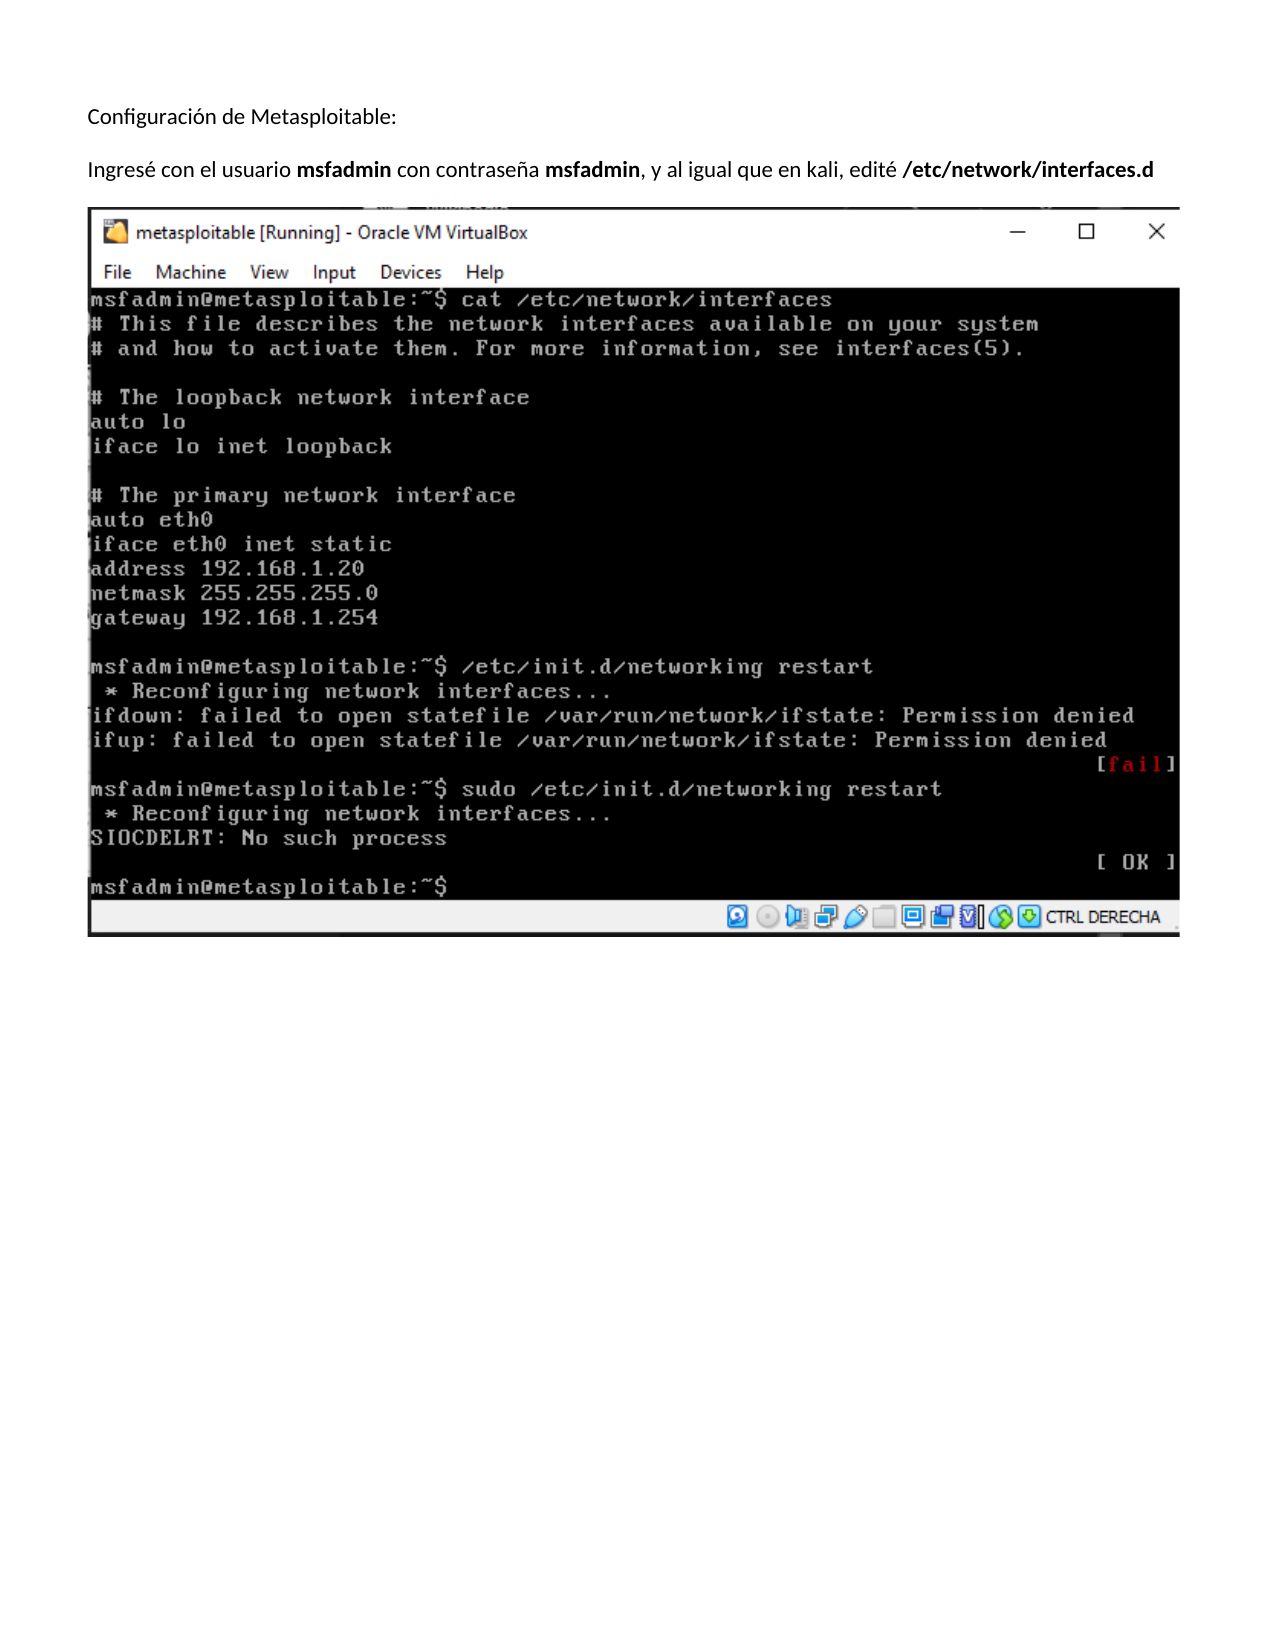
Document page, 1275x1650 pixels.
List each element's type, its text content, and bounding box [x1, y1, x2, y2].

text Configuración de Metasploitable: [87, 102, 1180, 130]
picture [87, 207, 1180, 937]
text Ingresé con el usuario msfadmin con contraseña msfadmin, y al igual que en kali, edité /etc/network/interfaces.d [87, 155, 1180, 183]
